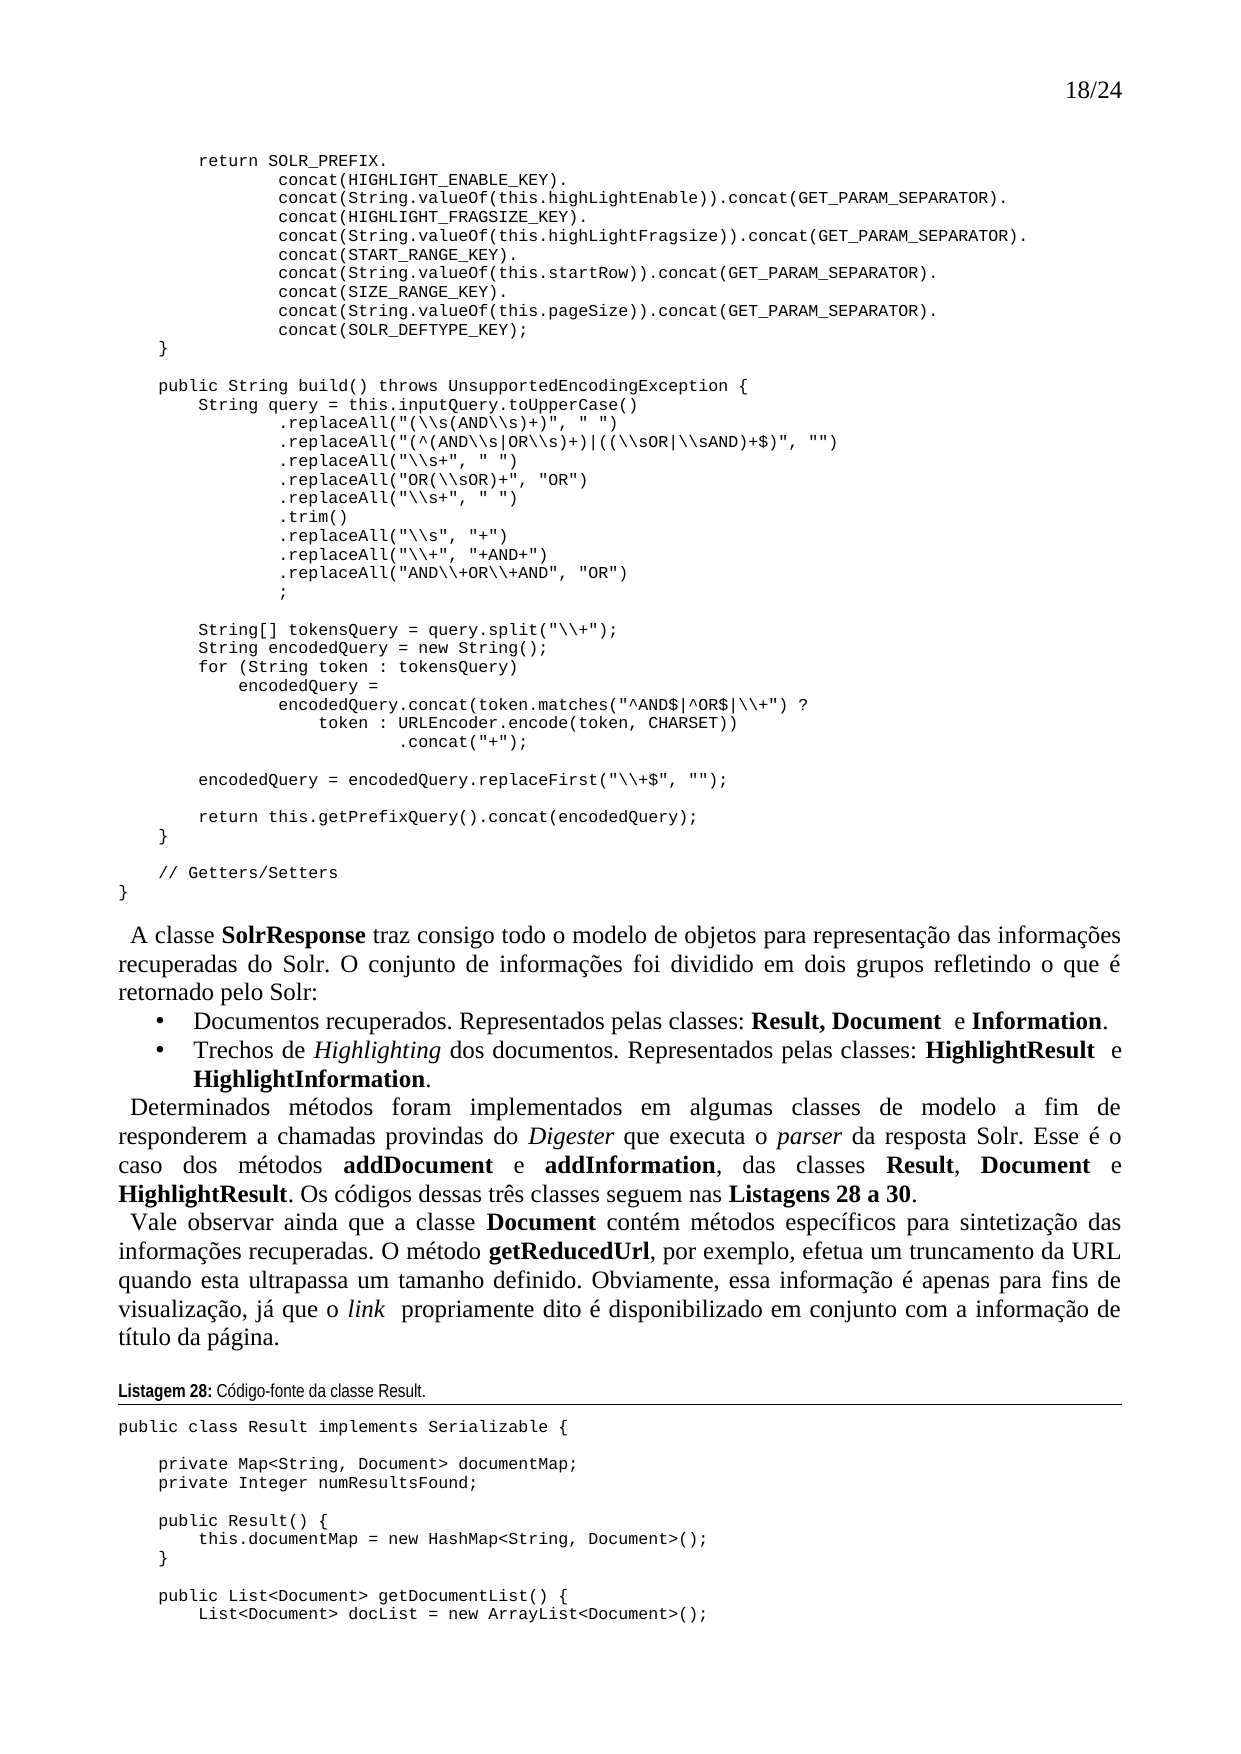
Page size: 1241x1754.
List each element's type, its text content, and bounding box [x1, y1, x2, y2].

list concat(HIGHLIGHT_FRAGSIZE_KEY). [118, 207, 1122, 226]
list .trim() [118, 507, 1122, 526]
text Vale observar ainda que a classe Document contém métodos específicos para sintetização das informações recuperadas. O método getReducedUrl, por exemplo, efetua um truncamento da URL quando esta ultrapassa um tamanho definido. Obviamente, essa informação é apenas para fins de visualização, já que o link propriamente dito é disponibilizado em conjunto com a informação de título da página. [118, 1207, 1122, 1351]
list concat(START_RANGE_KEY). [118, 245, 1122, 264]
list .replaceAll("(^(AND\\s|OR\\s)+)|((\\sOR|\\sAND)+$)", "") [118, 432, 1122, 451]
list } [118, 826, 1122, 845]
list private Map<String, Document> documentMap; [118, 1455, 1122, 1473]
list return SOLR_PREFIX. [118, 151, 1122, 170]
list concat(String.valueOf(this.pageSize)).concat(GET_PARAM_SEPARATOR). [118, 301, 1122, 320]
list } [118, 1548, 1122, 1567]
list public Result() { [118, 1511, 1122, 1530]
list concat(String.valueOf(this.highLightEnable)).concat(GET_PARAM_SEPARATOR). [118, 189, 1122, 207]
list .replaceAll("\\s+", " ") [118, 451, 1122, 470]
list public String build() throws UnsupportedEncodingException { [118, 376, 1122, 395]
list .replaceAll("OR(\\sOR)+", "OR") [118, 470, 1122, 489]
list Documentos recuperados. Representados pelas classes: Result, Document e Information. [156, 1006, 1122, 1035]
list concat(HIGHLIGHT_ENABLE_KEY). [118, 170, 1122, 189]
list concat(SOLR_DEFTYPE_KEY); [118, 320, 1122, 339]
list String query = this.inputQuery.toUpperCase() [118, 395, 1122, 414]
list String encodedQuery = new String(); [118, 639, 1122, 657]
list // Getters/Setters [118, 864, 1122, 882]
list .concat("+"); [118, 732, 1122, 751]
list encodedQuery = encodedQuery.replaceFirst("\\+$", ""); [118, 770, 1122, 789]
list .replaceAll("AND\\+OR\\+AND", "OR") [118, 564, 1122, 582]
list concat(String.valueOf(this.startRow)).concat(GET_PARAM_SEPARATOR). [118, 264, 1122, 282]
list encodedQuery = [118, 676, 1122, 695]
list public List<Document> getDocumentList() { [118, 1586, 1122, 1605]
list .replaceAll("\\s+", " ") [118, 489, 1122, 507]
list private Integer numResultsFound; [118, 1473, 1122, 1492]
list List<Document> docList = new ArrayList<Document>(); [118, 1605, 1122, 1623]
list } [118, 339, 1122, 357]
list } [118, 882, 1122, 901]
list return this.getPrefixQuery().concat(encodedQuery); [118, 807, 1122, 826]
list concat(String.valueOf(this.highLightFragsize)).concat(GET_PARAM_SEPARATOR). [118, 226, 1122, 245]
list concat(SIZE_RANGE_KEY). [118, 282, 1122, 301]
list String[] tokensQuery = query.split("\\+"); [118, 620, 1122, 639]
list .replaceAll("\\+", "+AND+") [118, 545, 1122, 564]
text A classe SolrResponse traz consigo todo o modelo de objetos para representação das informações recuperadas do Solr. O conjunto de informações foi dividido em dois grupos refletindo o que é retornado pelo Solr: [118, 920, 1122, 1006]
list this.documentMap = new HashMap<String, Document>(); [118, 1530, 1122, 1548]
text Determinados métodos foram implementados em algumas classes de modelo a fim de responderem a chamadas provindas do Digester que executa o parser da resposta Solr. Esse é o caso dos métodos addDocument e addInformation, das classes Result, Document e HighlightResult. Os códigos dessas três classes seguem nas Listagens 28 a 30. [118, 1092, 1122, 1207]
list Listagem 28: Código-fonte da classe Result. [118, 1380, 1122, 1404]
list encodedQuery.concat(token.matches("^AND$|^OR$|\\+") ? [118, 695, 1122, 714]
list public class Result implements Serializable { [118, 1417, 1122, 1436]
list Trechos de Highlighting dos documentos. Representados pelas classes: HighlightResult e HighlightInformation. [156, 1035, 1122, 1092]
list .replaceAll("\\s", "+") [118, 526, 1122, 545]
list .replaceAll("(\\s(AND\\s)+)", " ") [118, 414, 1122, 432]
list ; [118, 582, 1122, 601]
list for (String token : tokensQuery) [118, 657, 1122, 676]
list token : URLEncoder.encode(token, CHARSET)) [118, 714, 1122, 732]
